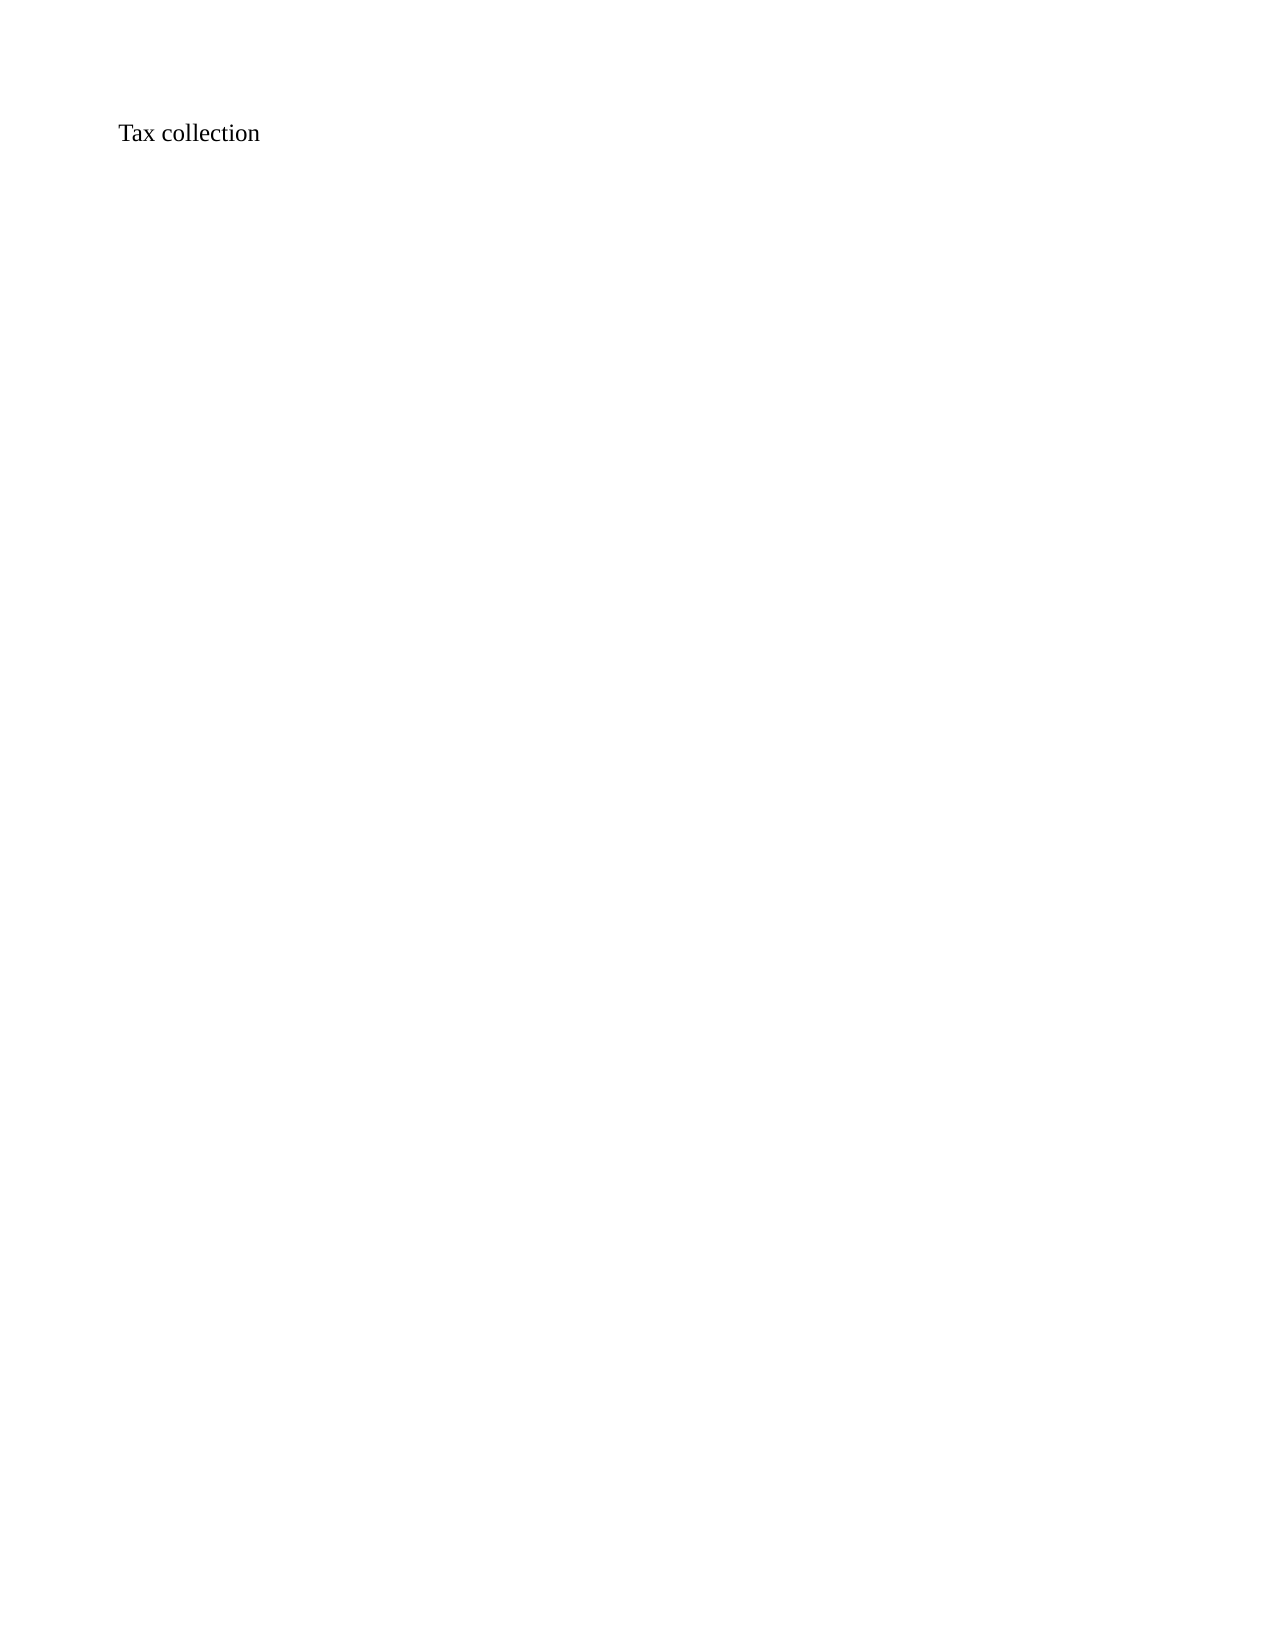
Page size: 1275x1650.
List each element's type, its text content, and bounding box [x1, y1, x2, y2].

text Tax collection [118, 118, 1157, 147]
